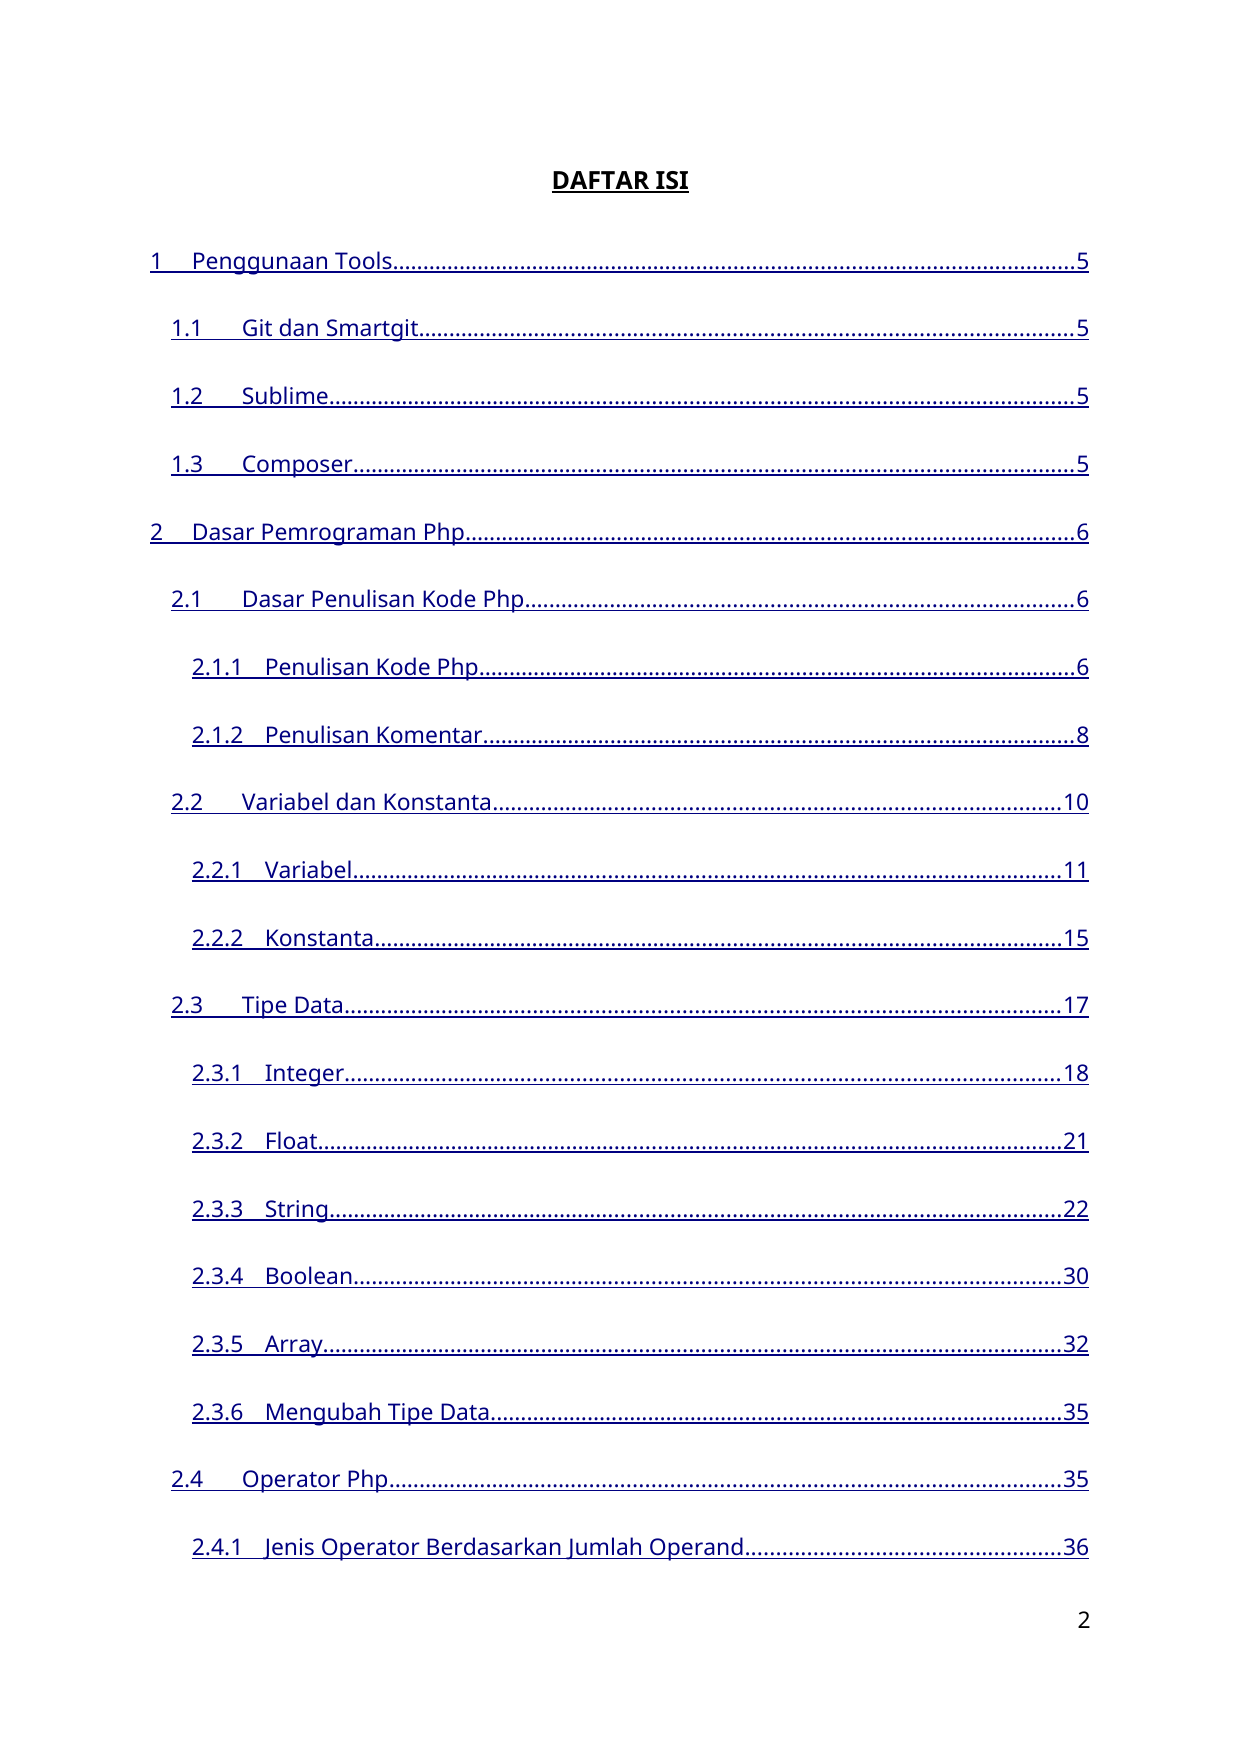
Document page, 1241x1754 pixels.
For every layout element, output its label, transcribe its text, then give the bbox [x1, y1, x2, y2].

text 2.3.5 Array 32 [192, 1328, 1090, 1359]
text 2.1.1 Penulisan Kode Php 6 [192, 651, 1090, 682]
text 2.2.1 Variabel 11 [192, 854, 1090, 885]
text 2.4.1 Jenis Operator Berdasarkan Jumlah Operand 36 [192, 1531, 1090, 1562]
text 1.3 Composer 5 [171, 448, 1090, 479]
text 2.3 Tipe Data 17 [171, 989, 1090, 1021]
text DAFTAR ISI [150, 162, 1090, 196]
text 2.3.4 Boolean 30 [192, 1260, 1090, 1291]
text 2.2.2 Konstanta 15 [192, 922, 1090, 953]
text 2.3.1 Integer 18 [192, 1057, 1090, 1088]
text 2 Dasar Pemrograman Php 6 [150, 515, 1090, 547]
text 2.1 Dasar Penulisan Kode Php 6 [171, 583, 1090, 614]
text 1 Penggunaan Tools 5 [150, 244, 1090, 276]
text 2.3.6 Mengubah Tipe Data 35 [192, 1396, 1090, 1427]
text 1.2 Sublime 5 [171, 380, 1090, 411]
text 1.1 Git dan Smartgit 5 [171, 312, 1090, 343]
text 2.3.3 String 22 [192, 1192, 1090, 1224]
text 2.3.2 Float 21 [192, 1125, 1090, 1156]
text 2.1.2 Penulisan Komentar 8 [192, 718, 1090, 750]
text 2.4 Operator Php 35 [171, 1463, 1090, 1494]
text 2.2 Variabel dan Konstanta 10 [171, 786, 1090, 817]
